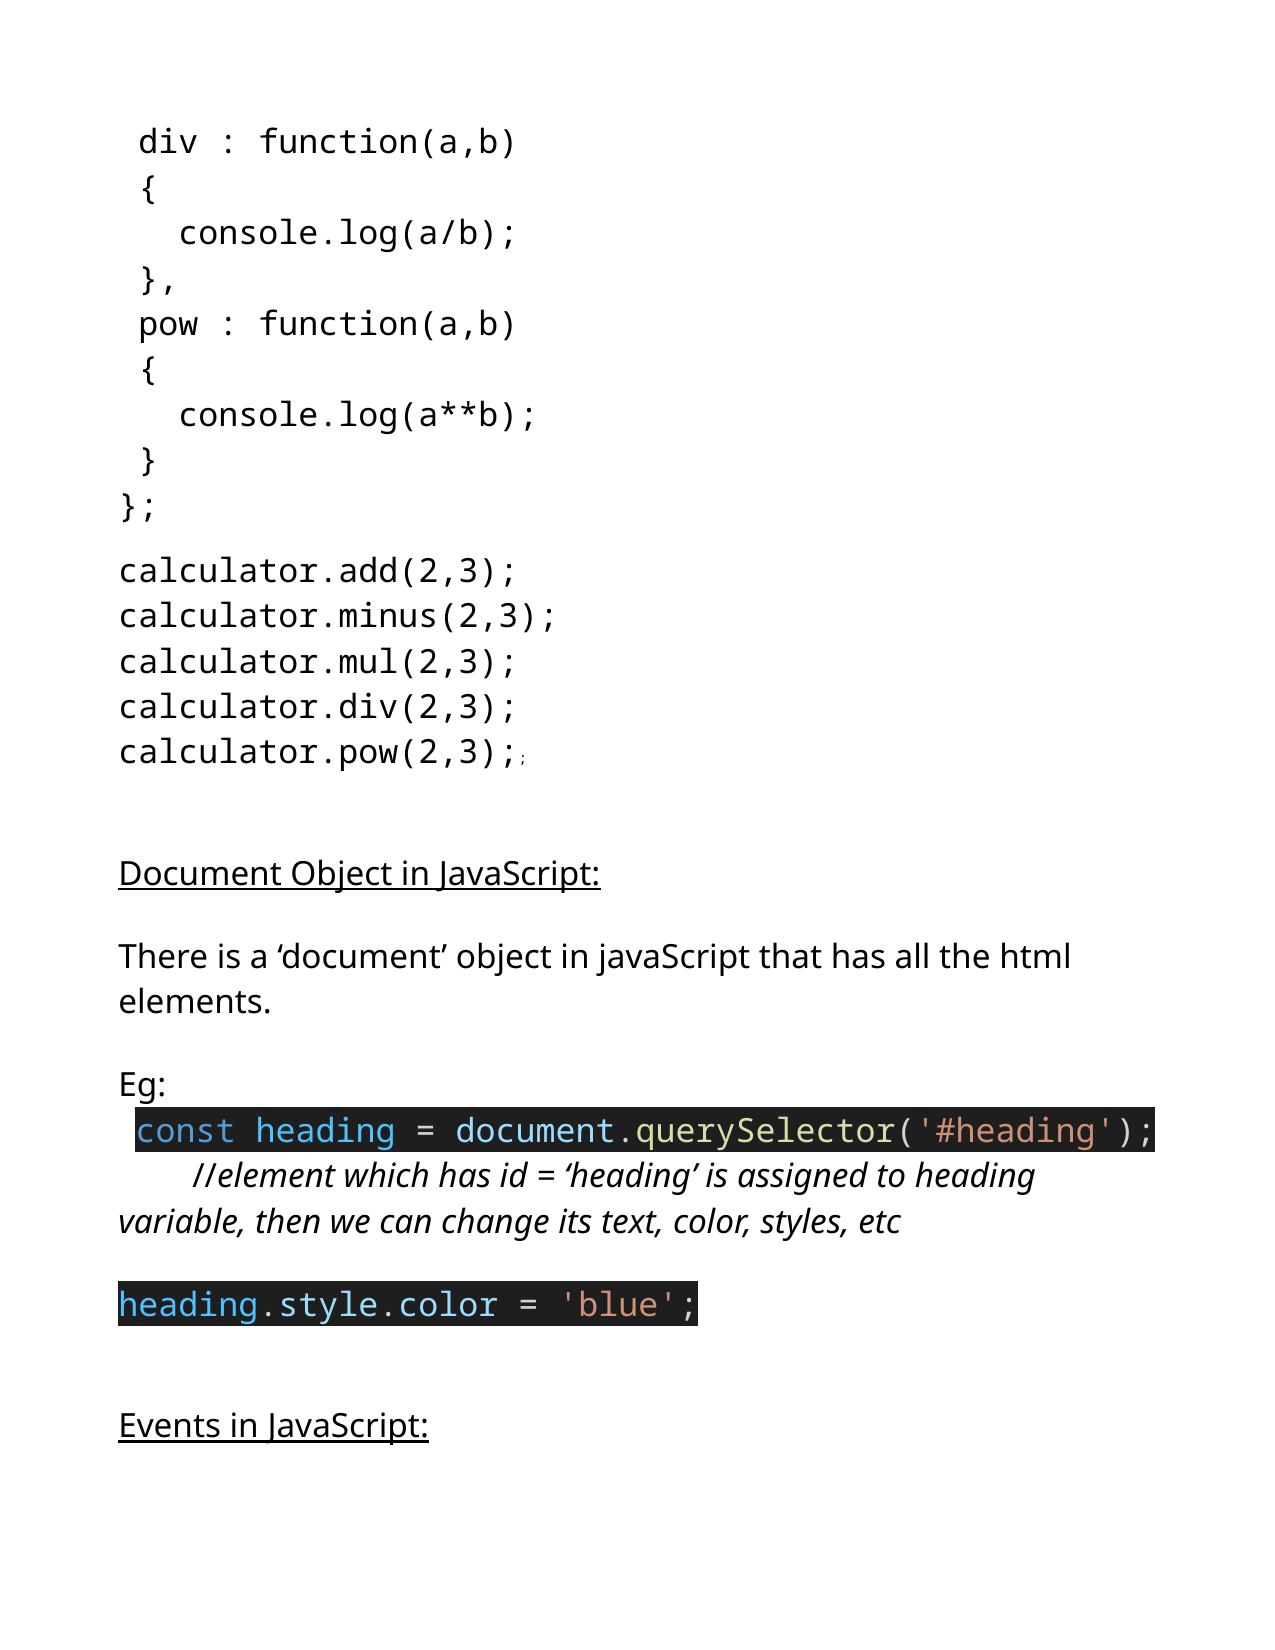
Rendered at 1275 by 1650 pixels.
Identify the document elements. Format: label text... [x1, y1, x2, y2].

text Events in JavaScript: [118, 1402, 1157, 1447]
text } [118, 436, 1157, 481]
text calculator.div(2,3); [118, 683, 1157, 728]
text There is a ‘document’ object in javaScript that has all the html elements. [118, 933, 1157, 1023]
text console.log(a/b); [118, 209, 1157, 254]
text }; [118, 481, 1157, 527]
text div : function(a,b) [118, 118, 1157, 163]
text heading.style.color = 'blue'; [118, 1281, 1157, 1326]
text const heading = document.querySelector('#heading'); [118, 1107, 1157, 1152]
text pow : function(a,b) [118, 300, 1157, 345]
text calculator.mul(2,3); [118, 637, 1157, 683]
text //element which has id = ‘heading’ is assigned to heading variable, then we can change its text, color, styles, etc [118, 1152, 1157, 1243]
text Document Object in JavaScript: [118, 849, 1157, 895]
text }, [118, 254, 1157, 300]
text { [118, 345, 1157, 391]
text Eg: [118, 1061, 1157, 1107]
text calculator.add(2,3); [118, 547, 1157, 592]
text calculator.pow(2,3);; [118, 728, 1157, 774]
text console.log(a**b); [118, 391, 1157, 436]
text { [118, 163, 1157, 209]
text calculator.minus(2,3); [118, 592, 1157, 637]
